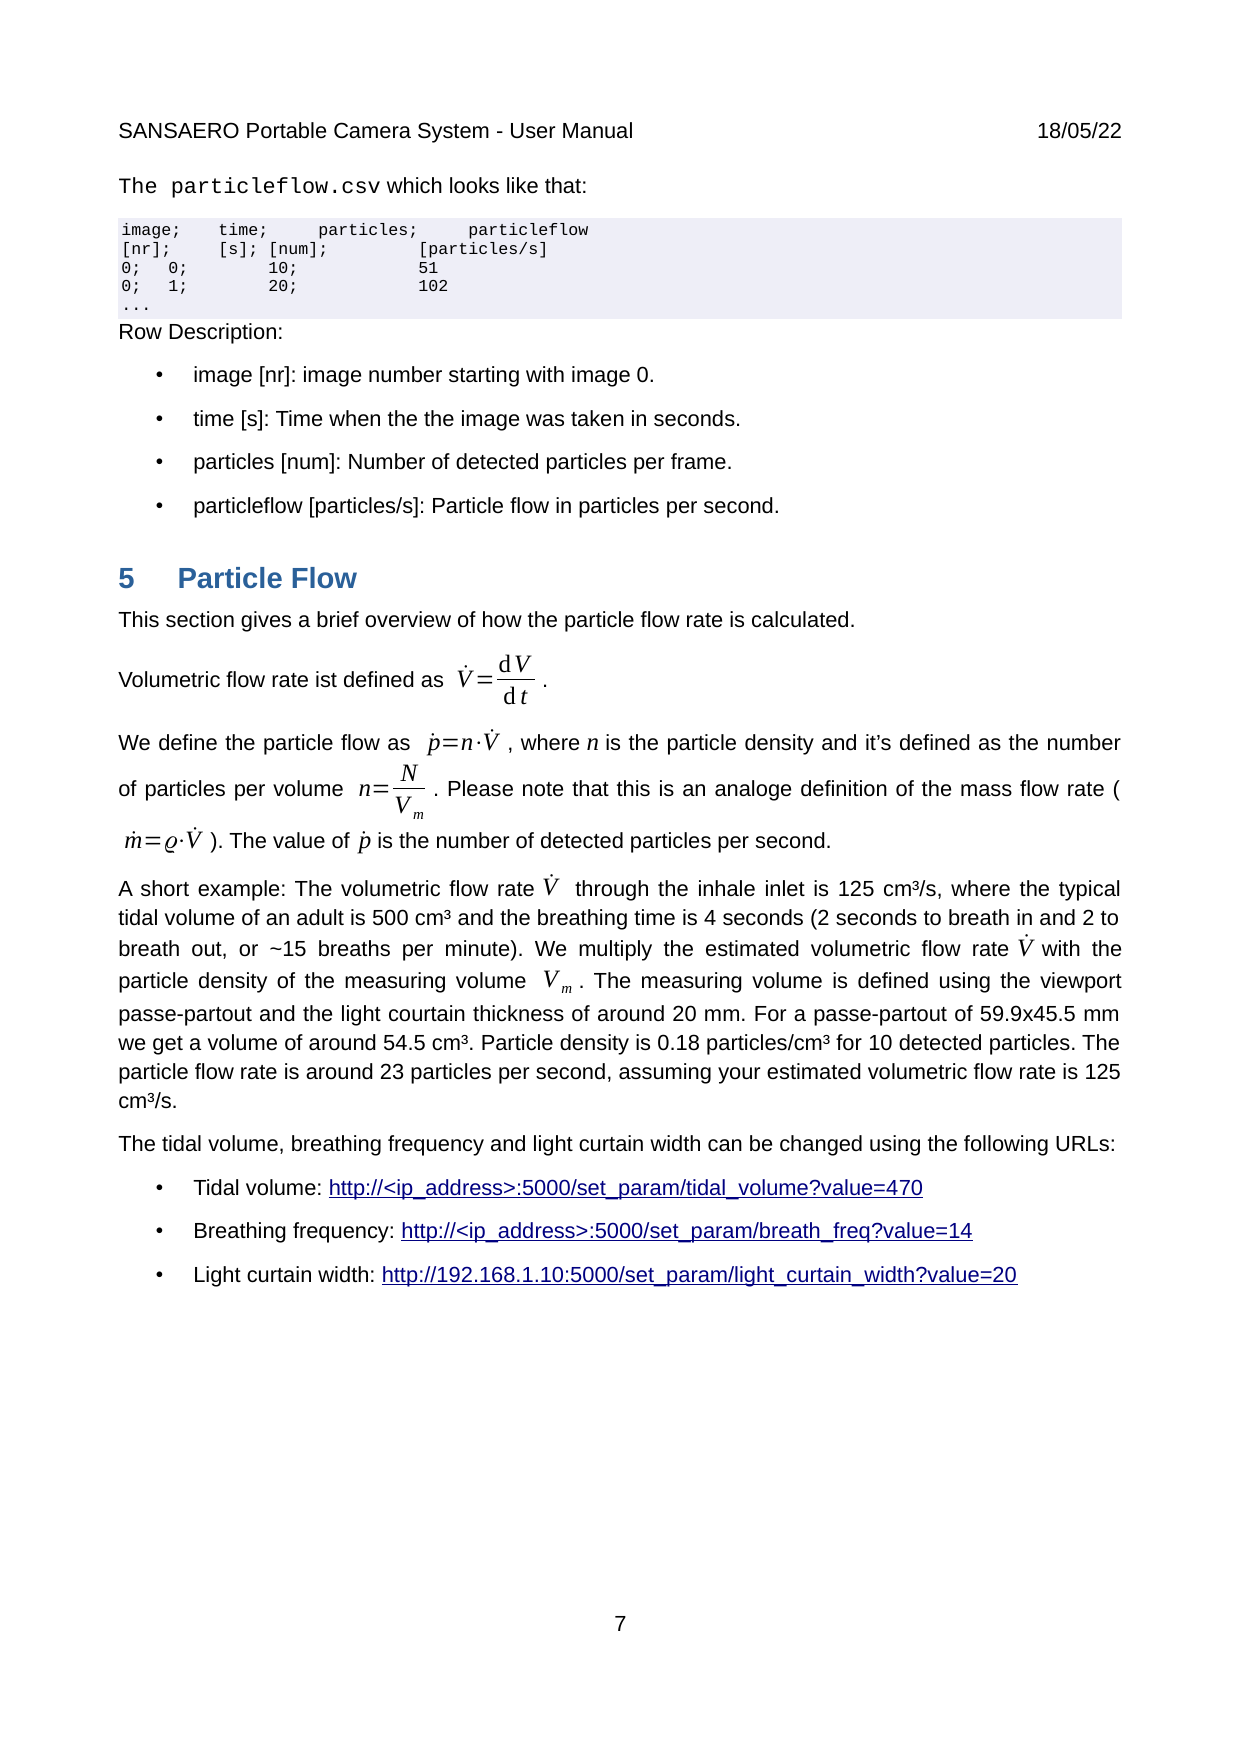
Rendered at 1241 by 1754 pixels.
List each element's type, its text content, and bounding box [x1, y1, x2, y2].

text The tidal volume, breathing frequency and light curtain width can be changed using the following URLs: [118, 1131, 1122, 1157]
list Tidal volume: http://<ip_address>:5000/set_param/tidal_volume?value=470 [156, 1175, 1122, 1200]
text 0; 0; 10; 51 [118, 259, 1122, 278]
list image [nr]: image number starting with image 0. [156, 362, 1122, 387]
text A short example: The volumetric flow rate through the inhale inlet is 125 cm³/s, where the typical tidal volume of an adult is 500 cm³ and the breathing time is 4 seconds (2 seconds to breath in and 2 to breath out, or ~15 breaths per minute). We multiply the estimated volumetric flow ratewith the particle density of the measuring volume . The measuring volume is defined using the viewport passe-partout and the light courtain thickness of around 20 mm. For a passe-partout of 59.9x45.5 mm we get a volume of around 54.5 cm³. Particle density is 0.18 particles/cm³ for 10 detected particles. The particle flow rate is around 23 particles per second, assuming your estimated volumetric flow rate is 125 cm³/s. [118, 873, 1122, 1113]
list Breathing frequency: http://<ip_address>:5000/set_param/breath_freq?value=14 [156, 1218, 1122, 1244]
list time [s]: Time when the the image was taken in seconds. [156, 406, 1122, 431]
text Volumetric flow rate ist defined as . [118, 651, 1122, 710]
list Light curtain width: http://192.168.1.10:5000/set_param/light_curtain_width?value=20 [156, 1262, 1122, 1287]
list particles [num]: Number of detected particles per frame. [156, 449, 1122, 474]
text 0; 1; 20; 102 [118, 278, 1122, 297]
text ... [118, 297, 1122, 319]
text Row Description: [118, 319, 1122, 344]
text We define the particle flow as , whereis the particle density and it’s defined as the number of particles per volume . Please note that this is an analoge definition of the mass flow rate (). The value ofis the number of detected particles per second. [118, 728, 1122, 855]
text [nr]; [s]; [num]; [particles/s] [118, 240, 1122, 259]
text This section gives a brief overview of how the particle flow rate is calculated. [118, 607, 1122, 633]
text The particleflow.csv which looks like that: [118, 173, 1122, 200]
text image; time; particles; particleflow [118, 218, 1122, 240]
list particleflow [particles/s]: Particle flow in particles per second. [156, 493, 1122, 518]
subtitle Particle Flow [118, 561, 1122, 595]
